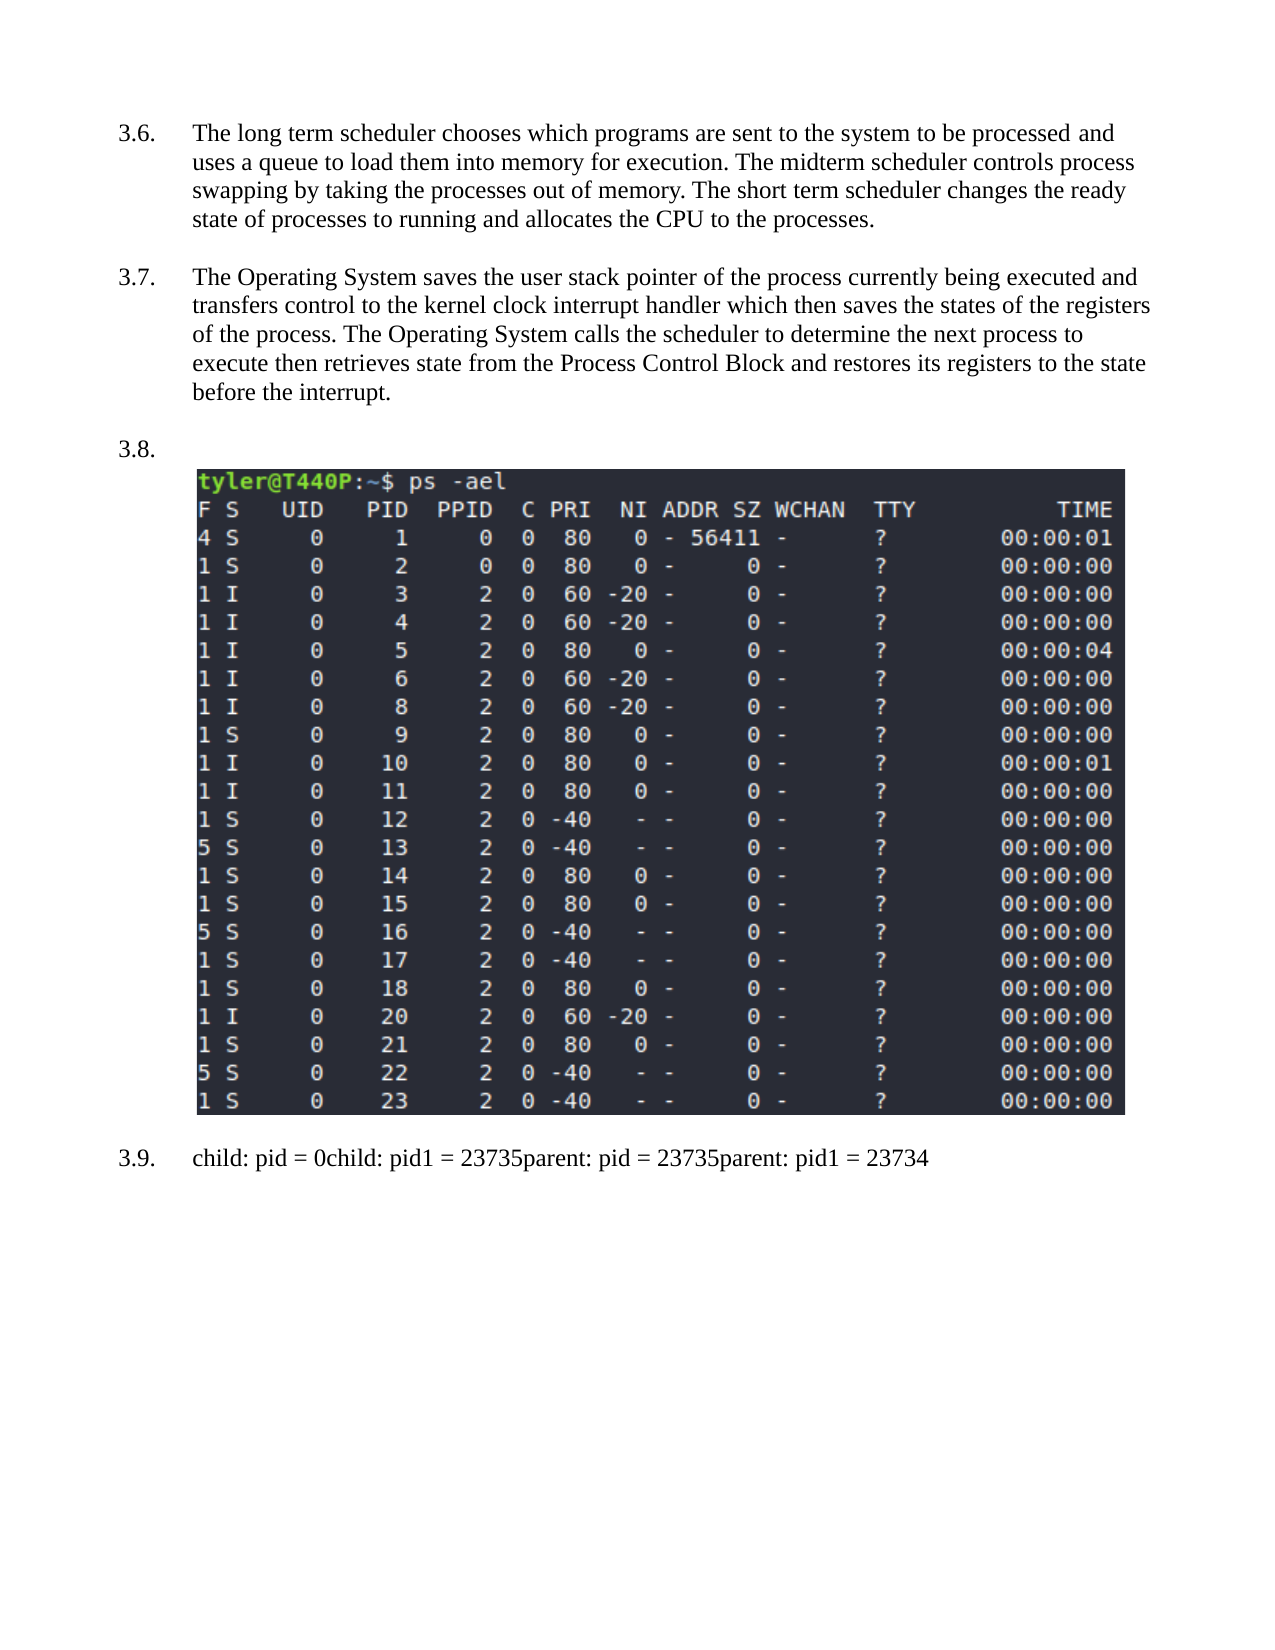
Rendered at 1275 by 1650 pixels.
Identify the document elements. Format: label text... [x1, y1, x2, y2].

text 3.6. The long term scheduler chooses which programs are sent to the system to be processed and uses a queue to load them into memory for execution. The midterm scheduler controls process swapping by taking the processes out of memory. The short term scheduler changes the ready state of processes to running and allocates the CPU to the processes. [118, 118, 1157, 233]
text 3.8. [118, 434, 1157, 463]
picture [196, 469, 1125, 1115]
text 3.7. The Operating System saves the user stack pointer of the process currently being executed and transfers control to the kernel clock interrupt handler which then saves the states of the registers of the process. The Operating System calls the scheduler to determine the next process to execute then retrieves state from the Process Control Block and restores its registers to the state before the interrupt. [118, 262, 1157, 406]
text 3.9. child: pid = 0child: pid1 = 23735parent: pid = 23735parent: pid1 = 23734 [118, 1143, 1157, 1172]
